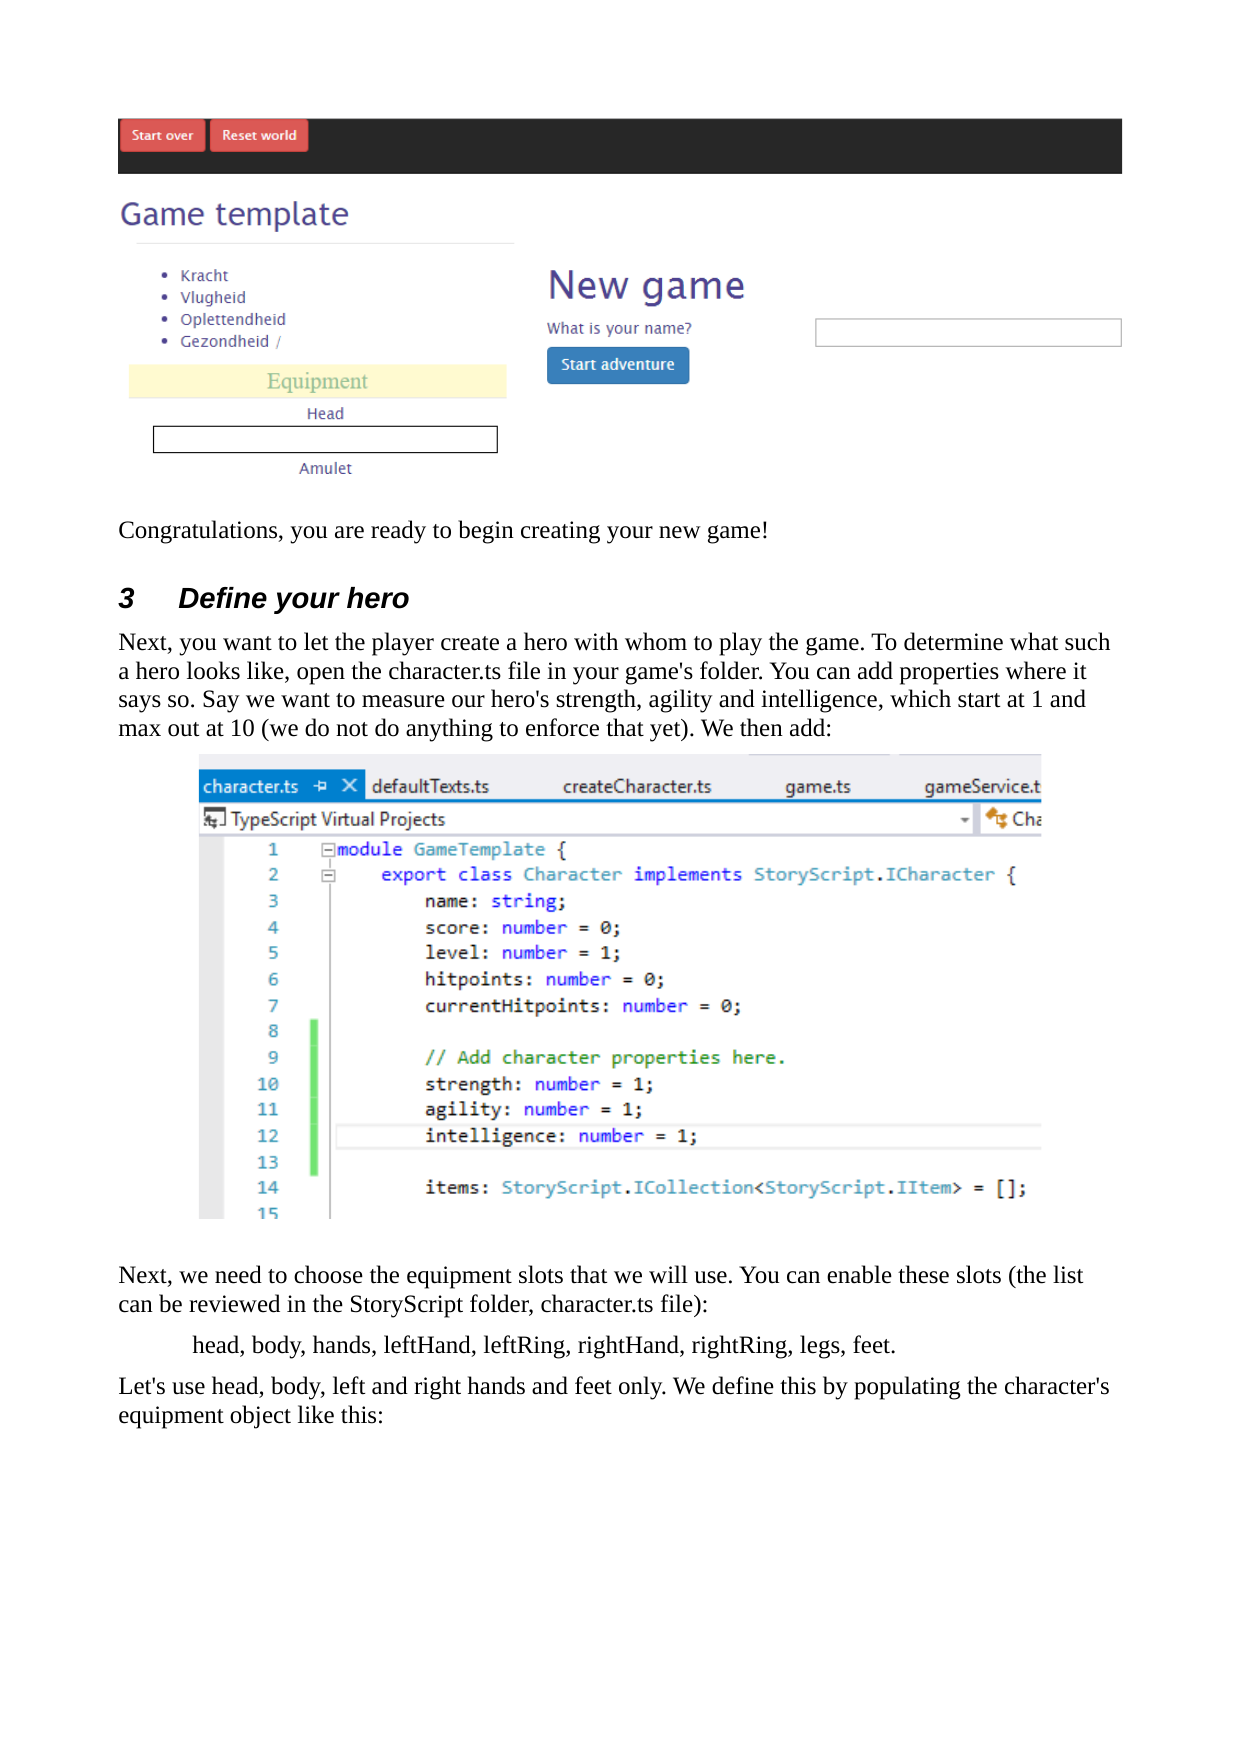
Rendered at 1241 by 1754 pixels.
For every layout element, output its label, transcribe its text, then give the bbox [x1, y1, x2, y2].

text Next, you want to let the player create a hero with whom to play the game. To determine what such a hero looks like, open the character.ts file in your game's folder. You can add properties where it says so. Say we want to measure our hero's strength, agility and intelligence, which start at 1 and max out at 10 (we do not do anything to enforce that yet). We then add: [118, 627, 1122, 742]
picture [198, 754, 1042, 1219]
text Next, we need to choose the equipment slots that we will use. You can enable these slots (the list can be reviewed in the StoryScript folder, character.ts file): [118, 1260, 1122, 1317]
subtitle Define your hero [118, 581, 1122, 614]
picture [118, 118, 1123, 474]
text head, body, hands, leftHand, leftRing, rightHand, rightRing, legs, feet. [118, 1330, 1122, 1359]
text Congratulations, you are ready to begin creating your new game! [118, 515, 1122, 543]
text Let's use head, body, left and right hands and feet only. We define this by populating the character's equipment object like this: [118, 1371, 1122, 1429]
